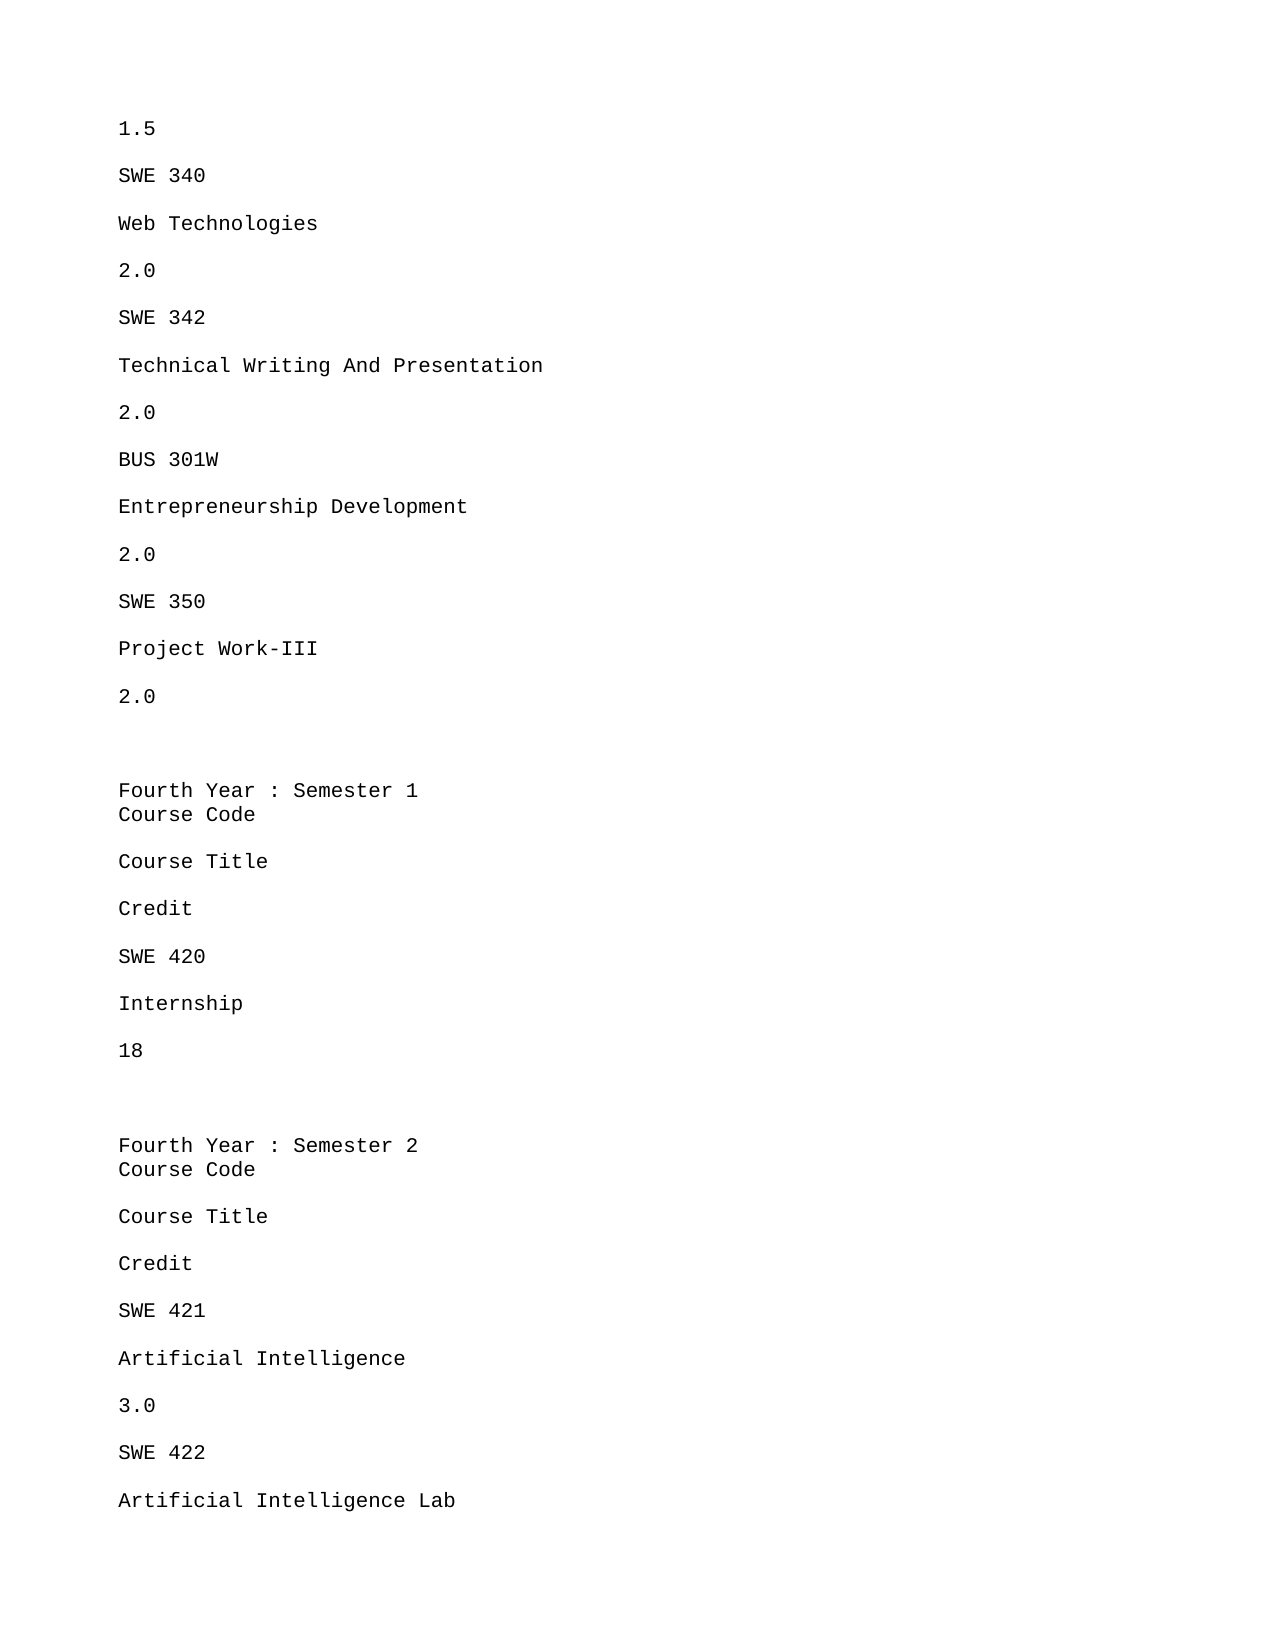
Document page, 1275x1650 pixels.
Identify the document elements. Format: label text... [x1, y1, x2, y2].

text SWE 342 [118, 307, 1157, 331]
text 1.5 [118, 118, 1157, 142]
text Artificial Intelligence [118, 1348, 1157, 1371]
text 2.0 [118, 260, 1157, 284]
text Credit [118, 1253, 1157, 1277]
text Credit [118, 898, 1157, 922]
text Course Title [118, 851, 1157, 875]
text Course Title [118, 1206, 1157, 1229]
text 3.0 [118, 1395, 1157, 1419]
text SWE 350 [118, 591, 1157, 615]
text 18 [118, 1040, 1157, 1064]
text Entrepreneurship Development [118, 496, 1157, 520]
text 2.0 [118, 544, 1157, 567]
text Fourth Year : Semester 2 [118, 1135, 1157, 1158]
text SWE 420 [118, 946, 1157, 969]
text SWE 340 [118, 165, 1157, 189]
text Artificial Intelligence Lab [118, 1489, 1157, 1513]
text 2.0 [118, 686, 1157, 709]
text Technical Writing And Presentation [118, 354, 1157, 378]
text Project Work-III [118, 638, 1157, 662]
text SWE 421 [118, 1300, 1157, 1324]
text Internship [118, 993, 1157, 1017]
text 2.0 [118, 402, 1157, 426]
text Fourth Year : Semester 1 [118, 780, 1157, 804]
text BUS 301W [118, 449, 1157, 473]
text Web Technologies [118, 213, 1157, 236]
text Course Code [118, 1158, 1157, 1182]
text SWE 422 [118, 1442, 1157, 1466]
text Course Code [118, 804, 1157, 827]
